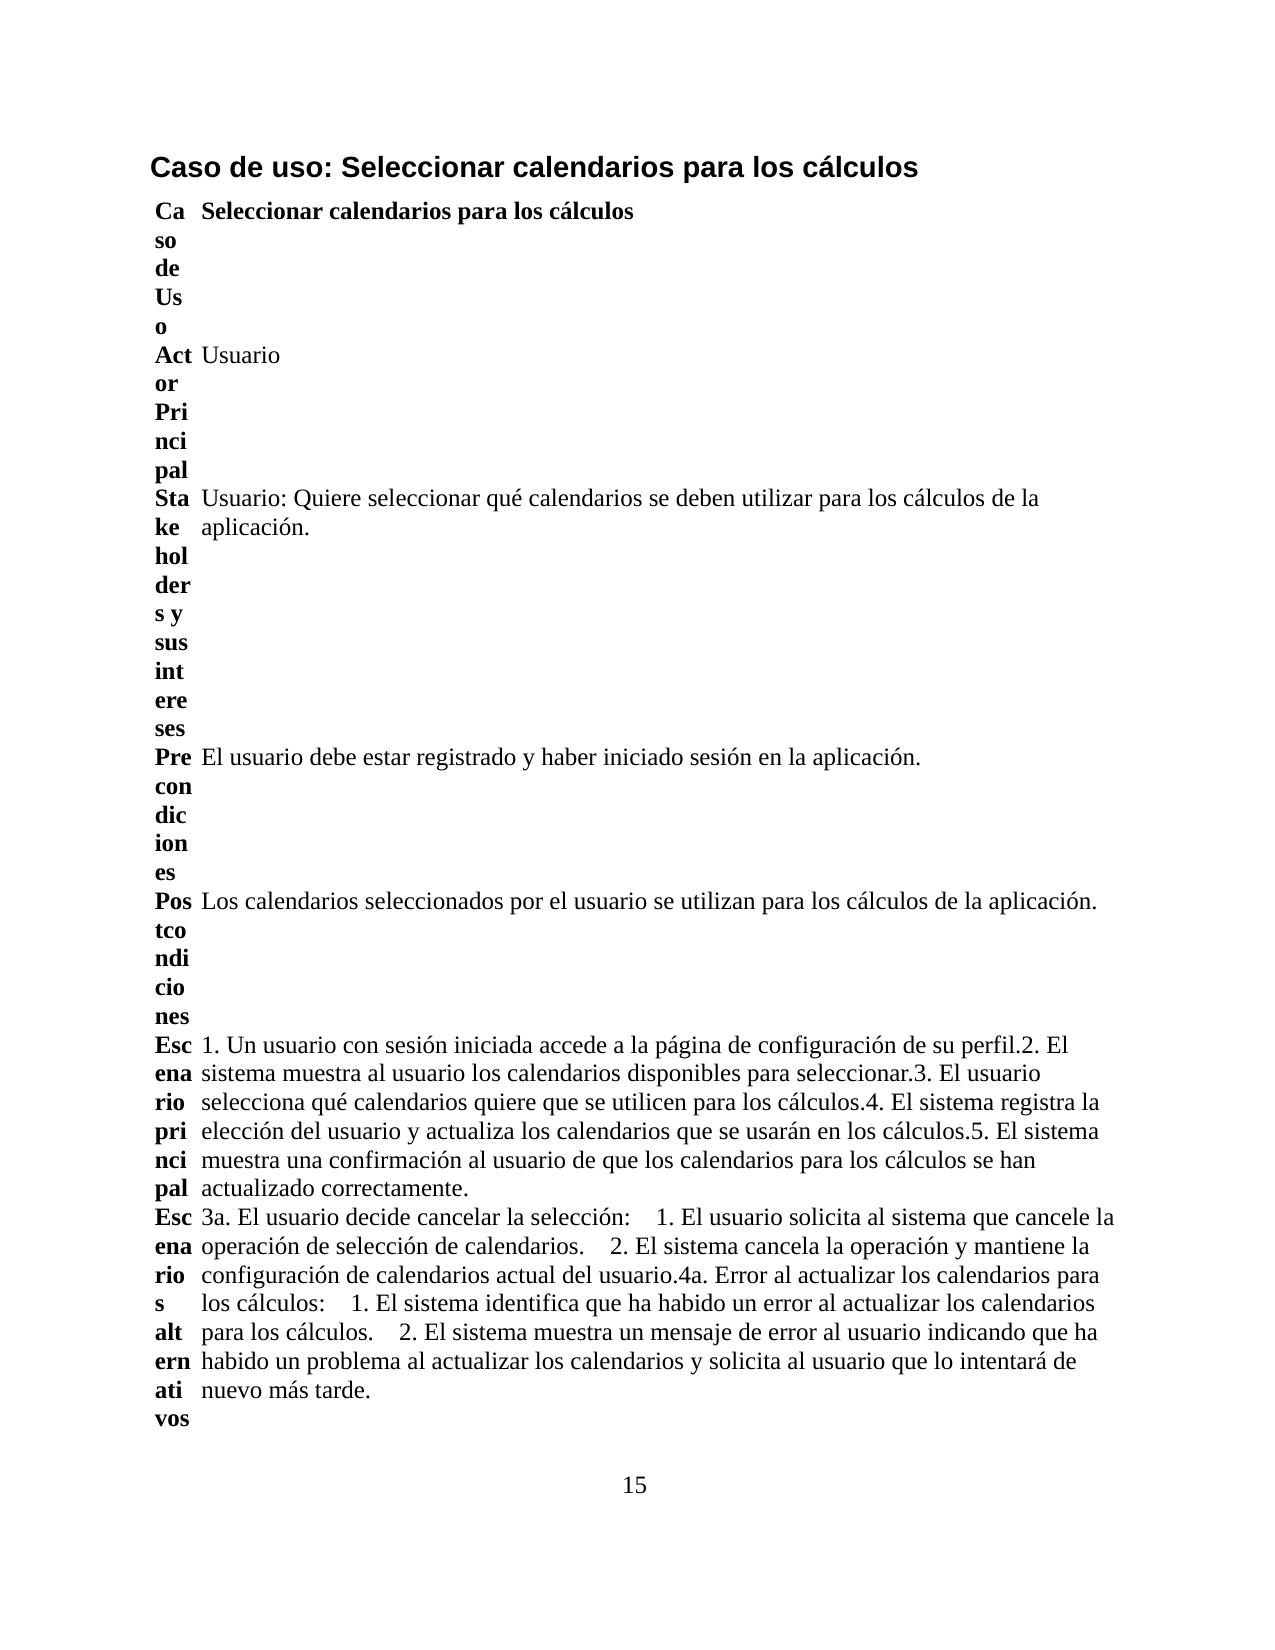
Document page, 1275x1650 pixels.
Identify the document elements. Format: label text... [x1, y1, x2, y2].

table_cell Actor Principal [150, 340, 197, 483]
table_cell 3a. El usuario decide cancelar la selección: 1. El usuario solicita al sistema que cancele la operación de selección de calendarios. 2. El sistema cancela la operación y mantiene la configuración de calendarios actual del usuario.4a. Error al actualizar los calendarios para los cálculos: 1. El sistema identifica que ha habido un error al actualizar los calendarios para los cálculos. 2. El sistema muestra un mensaje de error al usuario indicando que ha habido un problema al actualizar los calendarios y solicita al usuario que lo intentará de nuevo más tarde. [197, 1202, 1125, 1432]
subtitle Caso de uso: Seleccionar calendarios para los cálculos [150, 150, 1125, 183]
table_cell Los calendarios seleccionados por el usuario se utilizan para los cálculos de la aplicación. [197, 886, 1125, 1030]
table_cell Stakeholders y sus intereses [150, 484, 197, 742]
table_header Seleccionar calendarios para los cálculos [197, 196, 1125, 340]
table_cell Postcondiciones [150, 886, 197, 1030]
table_cell Usuario: Quiere seleccionar qué calendarios se deben utilizar para los cálculos de la aplicación. [197, 484, 1125, 742]
table_cell Escenario principal [150, 1030, 197, 1202]
table_cell El usuario debe estar registrado y haber iniciado sesión en la aplicación. [197, 742, 1125, 886]
table_cell Escenarios alternativos [150, 1202, 197, 1432]
table_cell Precondiciones [150, 742, 197, 886]
table_header Caso de Uso [150, 196, 197, 340]
table_cell Usuario [197, 340, 1125, 483]
table_cell 1. Un usuario con sesión iniciada accede a la página de configuración de su perfil.2. El sistema muestra al usuario los calendarios disponibles para seleccionar.3. El usuario selecciona qué calendarios quiere que se utilicen para los cálculos.4. El sistema registra la elección del usuario y actualiza los calendarios que se usarán en los cálculos.5. El sistema muestra una confirmación al usuario de que los calendarios para los cálculos se han actualizado correctamente. [197, 1030, 1125, 1202]
